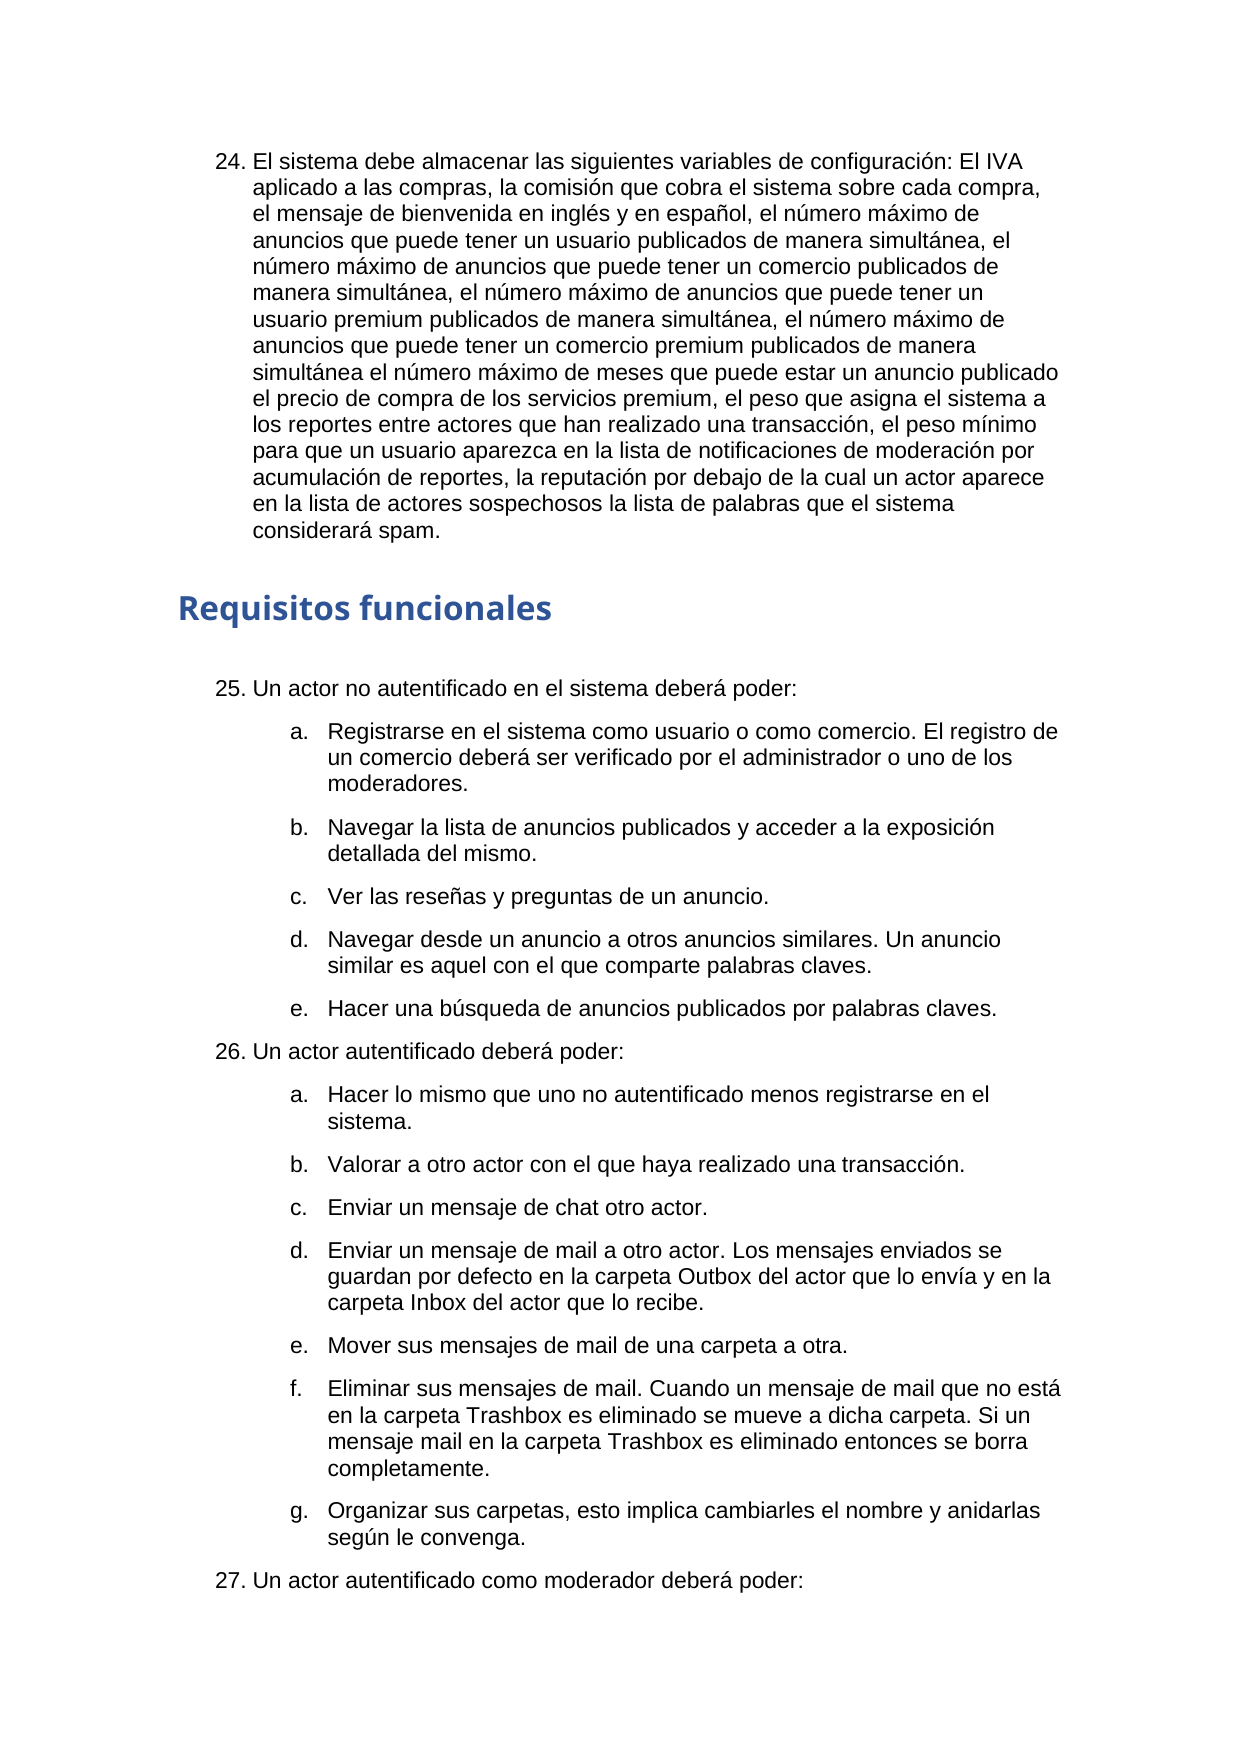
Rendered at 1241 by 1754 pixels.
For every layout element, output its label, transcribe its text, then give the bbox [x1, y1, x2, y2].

list Registrarse en el sistema como usuario o como comercio. El registro de un comercio deberá ser verificado por el administrador o uno de los moderadores. [290, 718, 1063, 797]
list Hacer una búsqueda de anuncios publicados por palabras claves. [290, 995, 1063, 1022]
list Navegar la lista de anuncios publicados y acceder a la exposición detallada del mismo. [290, 813, 1063, 866]
list Organizar sus carpetas, esto implica cambiarles el nombre y anidarlas según le convenga. [290, 1497, 1063, 1550]
list Ver las reseñas y preguntas de un anuncio. [290, 883, 1063, 909]
list Valorar a otro actor con el que haya realizado una transacción. [290, 1151, 1063, 1177]
list Un actor autentificado deberá poder: [215, 1038, 1063, 1064]
list Un actor no autentificado en el sistema deberá poder: [215, 675, 1063, 701]
list Navegar desde un anuncio a otros anuncios similares. Un anuncio similar es aquel con el que comparte palabras claves. [290, 926, 1063, 978]
list Un actor autentificado como moderador deberá poder: [215, 1567, 1063, 1593]
list Enviar un mensaje de chat otro actor. [290, 1194, 1063, 1220]
list Mover sus mensajes de mail de una carpeta a otra. [290, 1332, 1063, 1359]
subtitle Requisitos funcionales [177, 584, 1063, 630]
list Enviar un mensaje de mail a otro actor. Los mensajes enviados se guardan por defecto en la carpeta Outbox del actor que lo envía y en la carpeta Inbox del actor que lo recibe. [290, 1237, 1063, 1316]
list Eliminar sus mensajes de mail. Cuando un mensaje de mail que no está en la carpeta Trashbox es eliminado se mueve a dicha carpeta. Si un mensaje mail en la carpeta Trashbox es eliminado entonces se borra completamente. [290, 1375, 1063, 1481]
list El sistema debe almacenar las siguientes variables de configuración: El IVA aplicado a las compras, la comisión que cobra el sistema sobre cada compra, el mensaje de bienvenida en inglés y en español, el número máximo de anuncios que puede tener un usuario publicados de manera simultánea, el número máximo de anuncios que puede tener un comercio publicados de manera simultánea, el número máximo de anuncios que puede tener un usuario premium publicados de manera simultánea, el número máximo de anuncios que puede tener un comercio premium publicados de manera simultánea el número máximo de meses que puede estar un anuncio publicado el precio de compra de los servicios premium, el peso que asigna el sistema a los reportes entre actores que han realizado una transacción, el peso mínimo para que un usuario aparezca en la lista de notificaciones de moderación por acumulación de reportes, la reputación por debajo de la cual un actor aparece en la lista de actores sospechosos la lista de palabras que el sistema considerará spam. [215, 148, 1063, 543]
list Hacer lo mismo que uno no autentificado menos registrarse en el sistema. [290, 1081, 1063, 1134]
